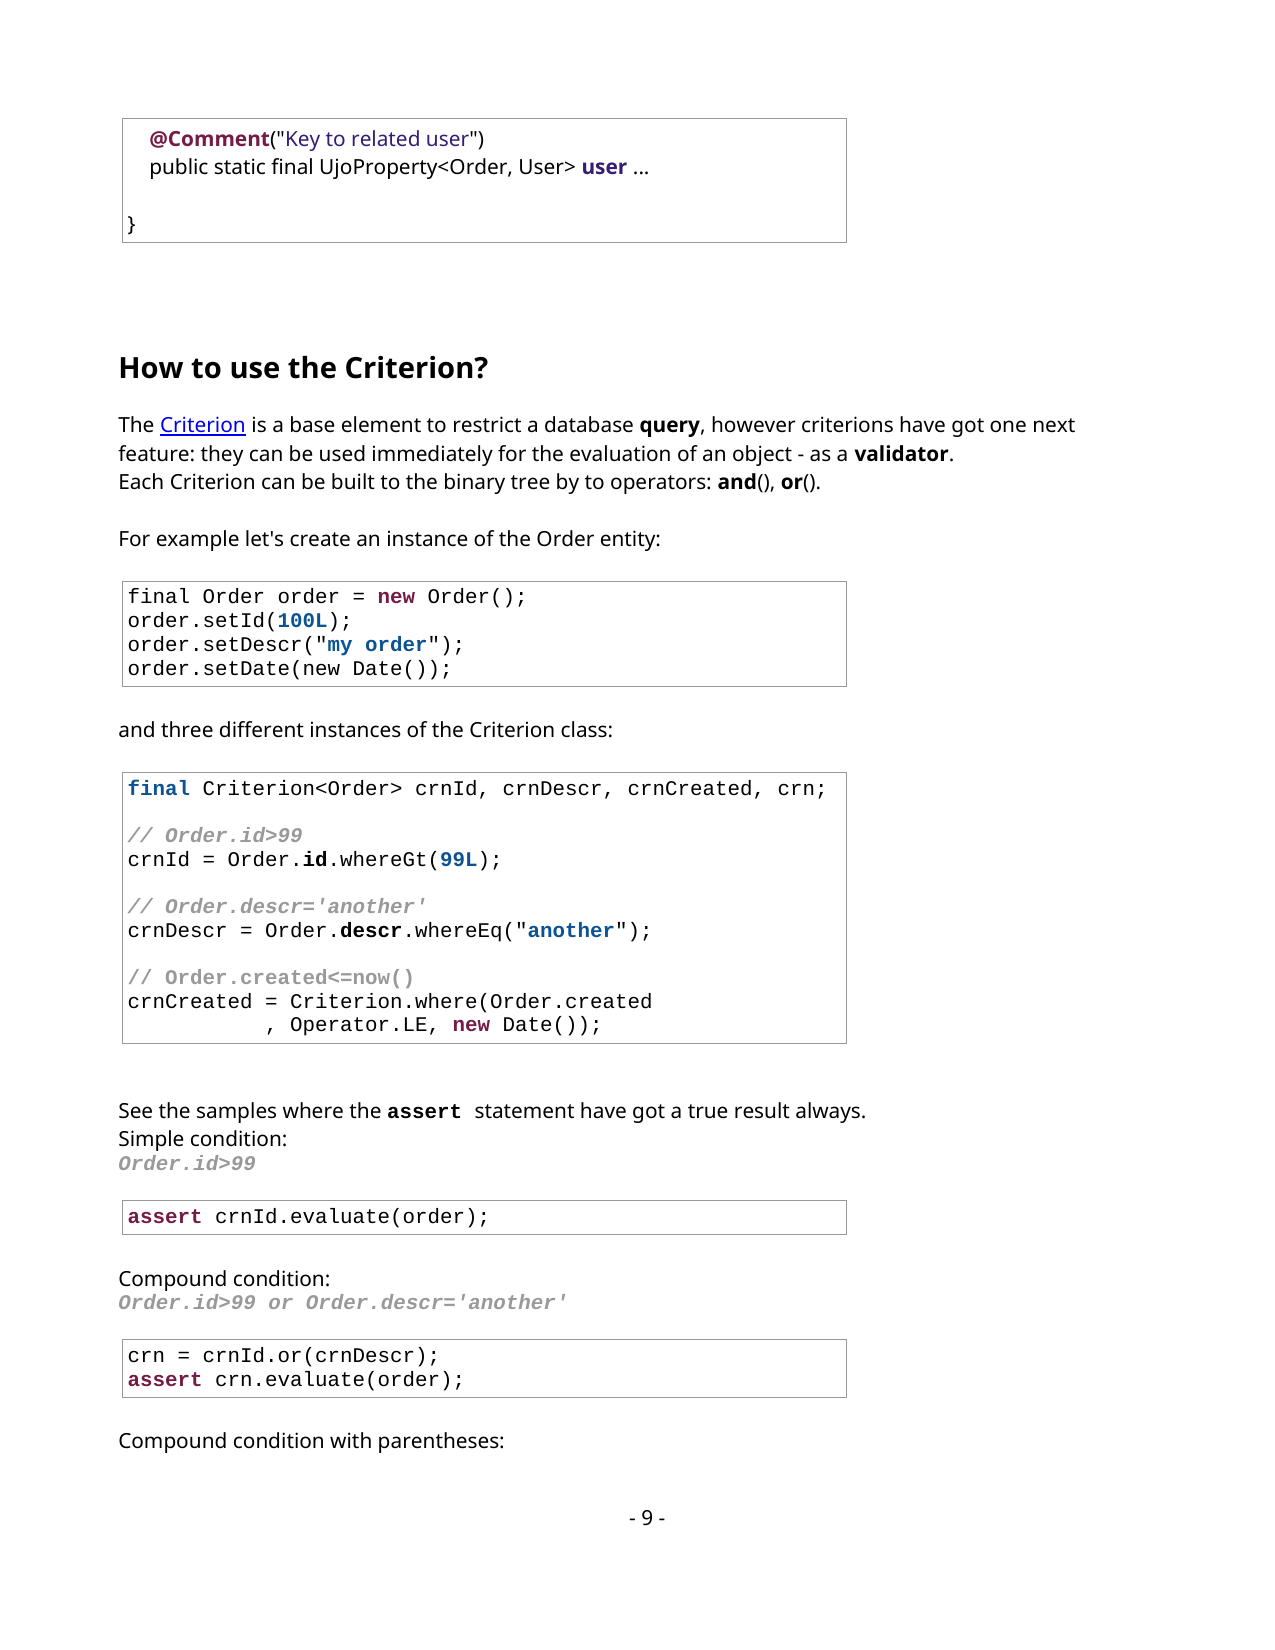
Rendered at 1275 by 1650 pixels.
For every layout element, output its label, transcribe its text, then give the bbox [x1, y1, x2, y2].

subtitle How to use the Criterion? [118, 347, 1157, 387]
table_header crn = crnId.or(crnDescr); assert crn.evaluate(order); [123, 1340, 846, 1397]
text The Criterion is a base element to restrict a database query, however criterions have got one next feature: they can be used immediately for the evaluation of an object - as a validator. [118, 410, 1157, 467]
text Order.id>99 or Order.descr='another' [118, 1292, 1157, 1316]
text Compound condition: [118, 1264, 1157, 1292]
text and three different instances of the Criterion class: [118, 715, 1157, 744]
text Compound condition with parentheses: [118, 1427, 1157, 1455]
table_header final Order order = new Order(); order.setId(100L); order.setDescr("my order"); order.setDate(new Date()); [123, 582, 846, 686]
table_header @Comment("Key to related user") public static final UjoProperty<Order, User> user ... } [123, 119, 846, 242]
table_header assert crnId.evaluate(order); [123, 1201, 846, 1234]
text Simple condition: [118, 1124, 1157, 1153]
text Each Criterion can be built to the binary tree by to operators: and(), or(). [118, 467, 1157, 496]
text Order.id>99 [118, 1153, 1157, 1176]
text See the samples where the assert statement have got a true result always. [118, 1096, 1157, 1124]
table_header final Criterion<Order> crnId, crnDescr, crnCreated, crn; // Order.id>99 crnId = Order.id.whereGt(99L); // Order.descr='another' crnDescr = Order.descr.whereEq("another"); // Order.created<=now() crnCreated = Criterion.where(Order.created , Operator.LE, new Date()); [123, 773, 846, 1043]
text For example let's create an instance of the Order entity: [118, 524, 1157, 552]
